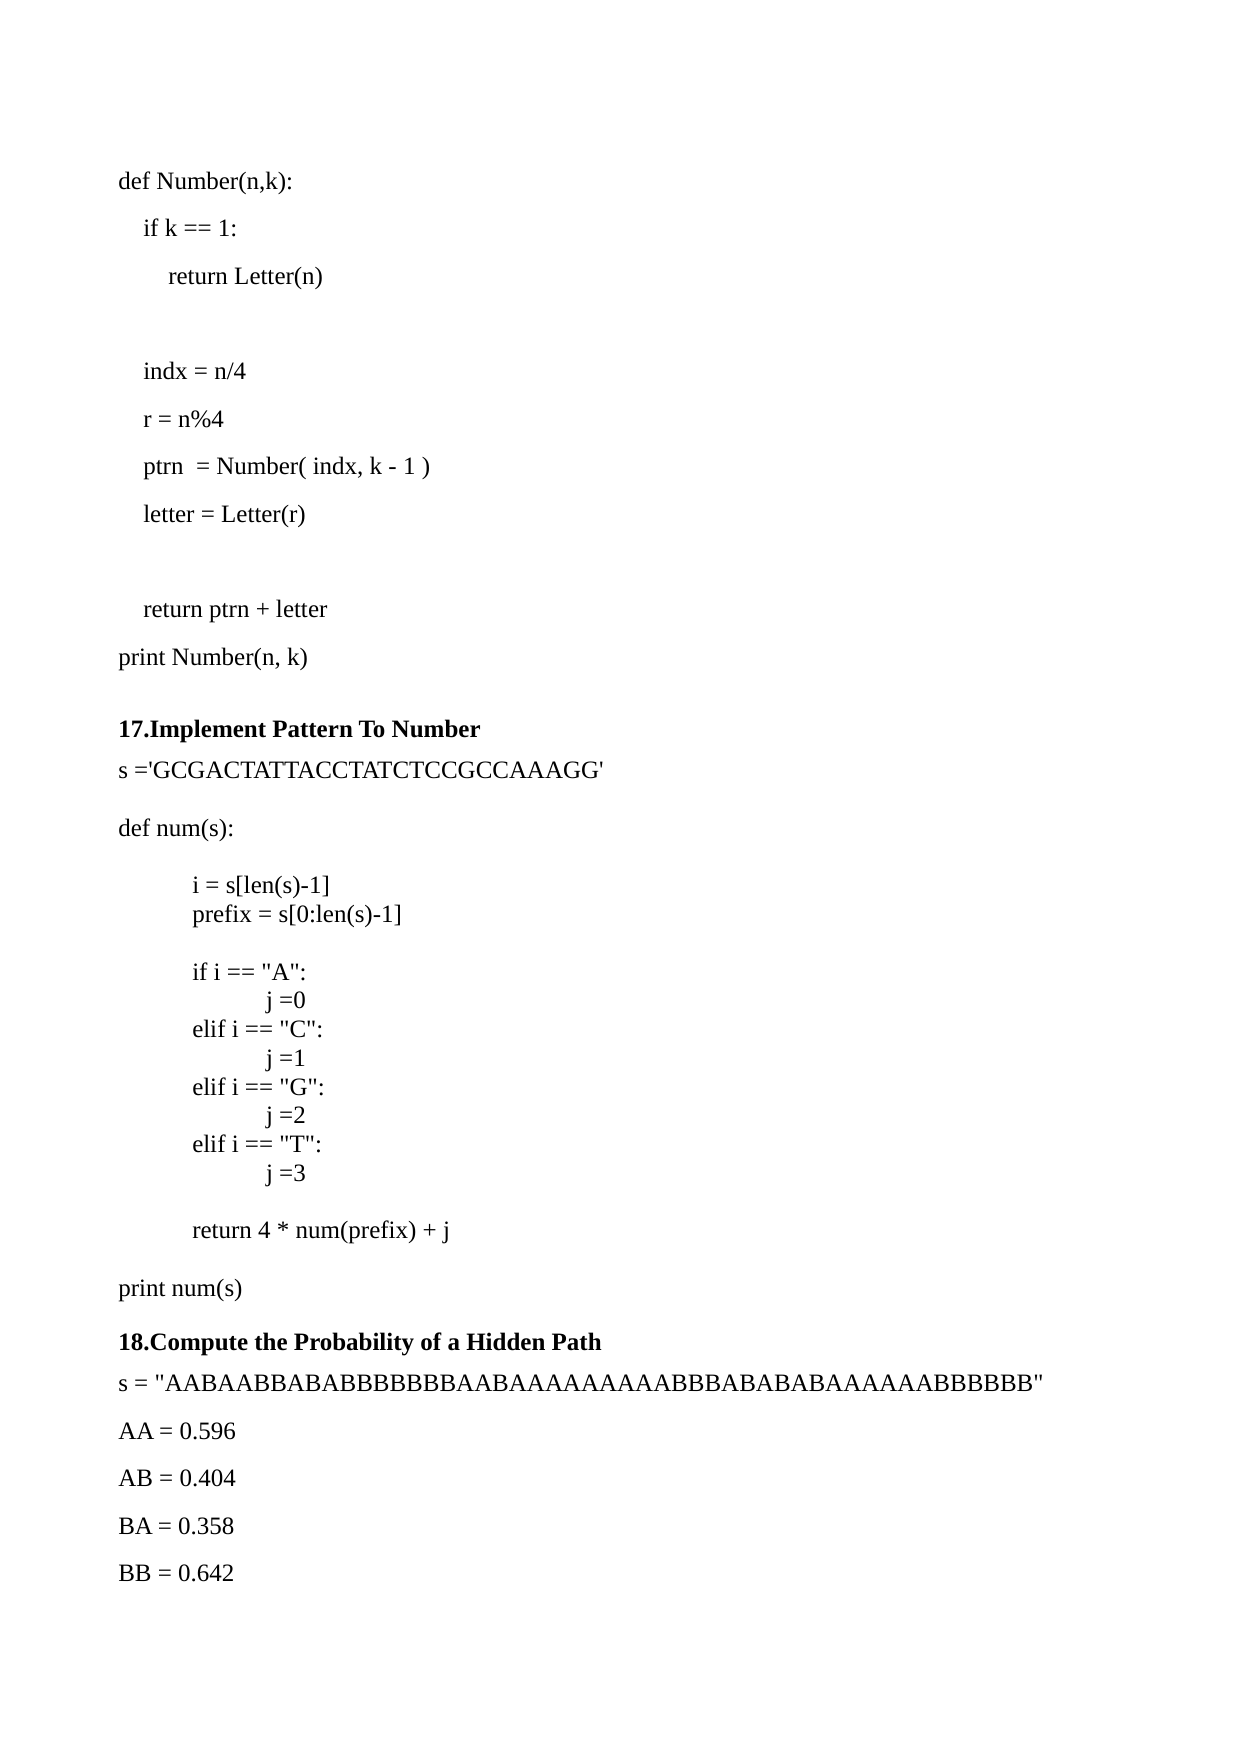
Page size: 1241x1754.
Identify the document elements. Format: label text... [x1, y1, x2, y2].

text ptrn = Number( indx, k - 1 ) [118, 451, 1122, 480]
text s = "AABAABBABABBBBBBBAABAAAAAAAAABBBABABABAAAAAABBBBBB" [118, 1368, 1122, 1397]
text elif i == "G": [118, 1072, 1122, 1101]
text print num(s) [118, 1273, 1122, 1302]
text elif i == "C": [118, 1014, 1122, 1043]
text j =0 [118, 986, 1122, 1014]
text def Number(n,k): [118, 166, 1122, 194]
text elif i == "T": [118, 1129, 1122, 1158]
text return Letter(n) [118, 261, 1122, 290]
text i = s[len(s)-1] [118, 871, 1122, 899]
text j =1 [118, 1043, 1122, 1072]
text print Number(n, k) [118, 642, 1122, 671]
text AB = 0.404 [118, 1463, 1122, 1492]
text j =3 [118, 1158, 1122, 1187]
text return ptrn + letter [118, 594, 1122, 623]
text prefix = s[0:len(s)-1] [118, 899, 1122, 928]
text letter = Letter(r) [118, 499, 1122, 528]
text r = n%4 [118, 404, 1122, 432]
text if i == "A": [118, 957, 1122, 986]
subtitle 18.Compute the Probability of a Hidden Path [118, 1327, 1122, 1356]
text j =2 [118, 1101, 1122, 1129]
text BB = 0.642 [118, 1558, 1122, 1587]
text return 4 * num(prefix) + j [118, 1216, 1122, 1244]
text BA = 0.358 [118, 1511, 1122, 1540]
text indx = n/4 [118, 356, 1122, 385]
text s ='GCGACTATTACCTATCTCCGCCAAAGG' [118, 756, 1122, 784]
text AA = 0.596 [118, 1416, 1122, 1444]
subtitle 17.Implement Pattern To Number [118, 714, 1122, 743]
text if k == 1: [118, 213, 1122, 242]
text def num(s): [118, 813, 1122, 842]
